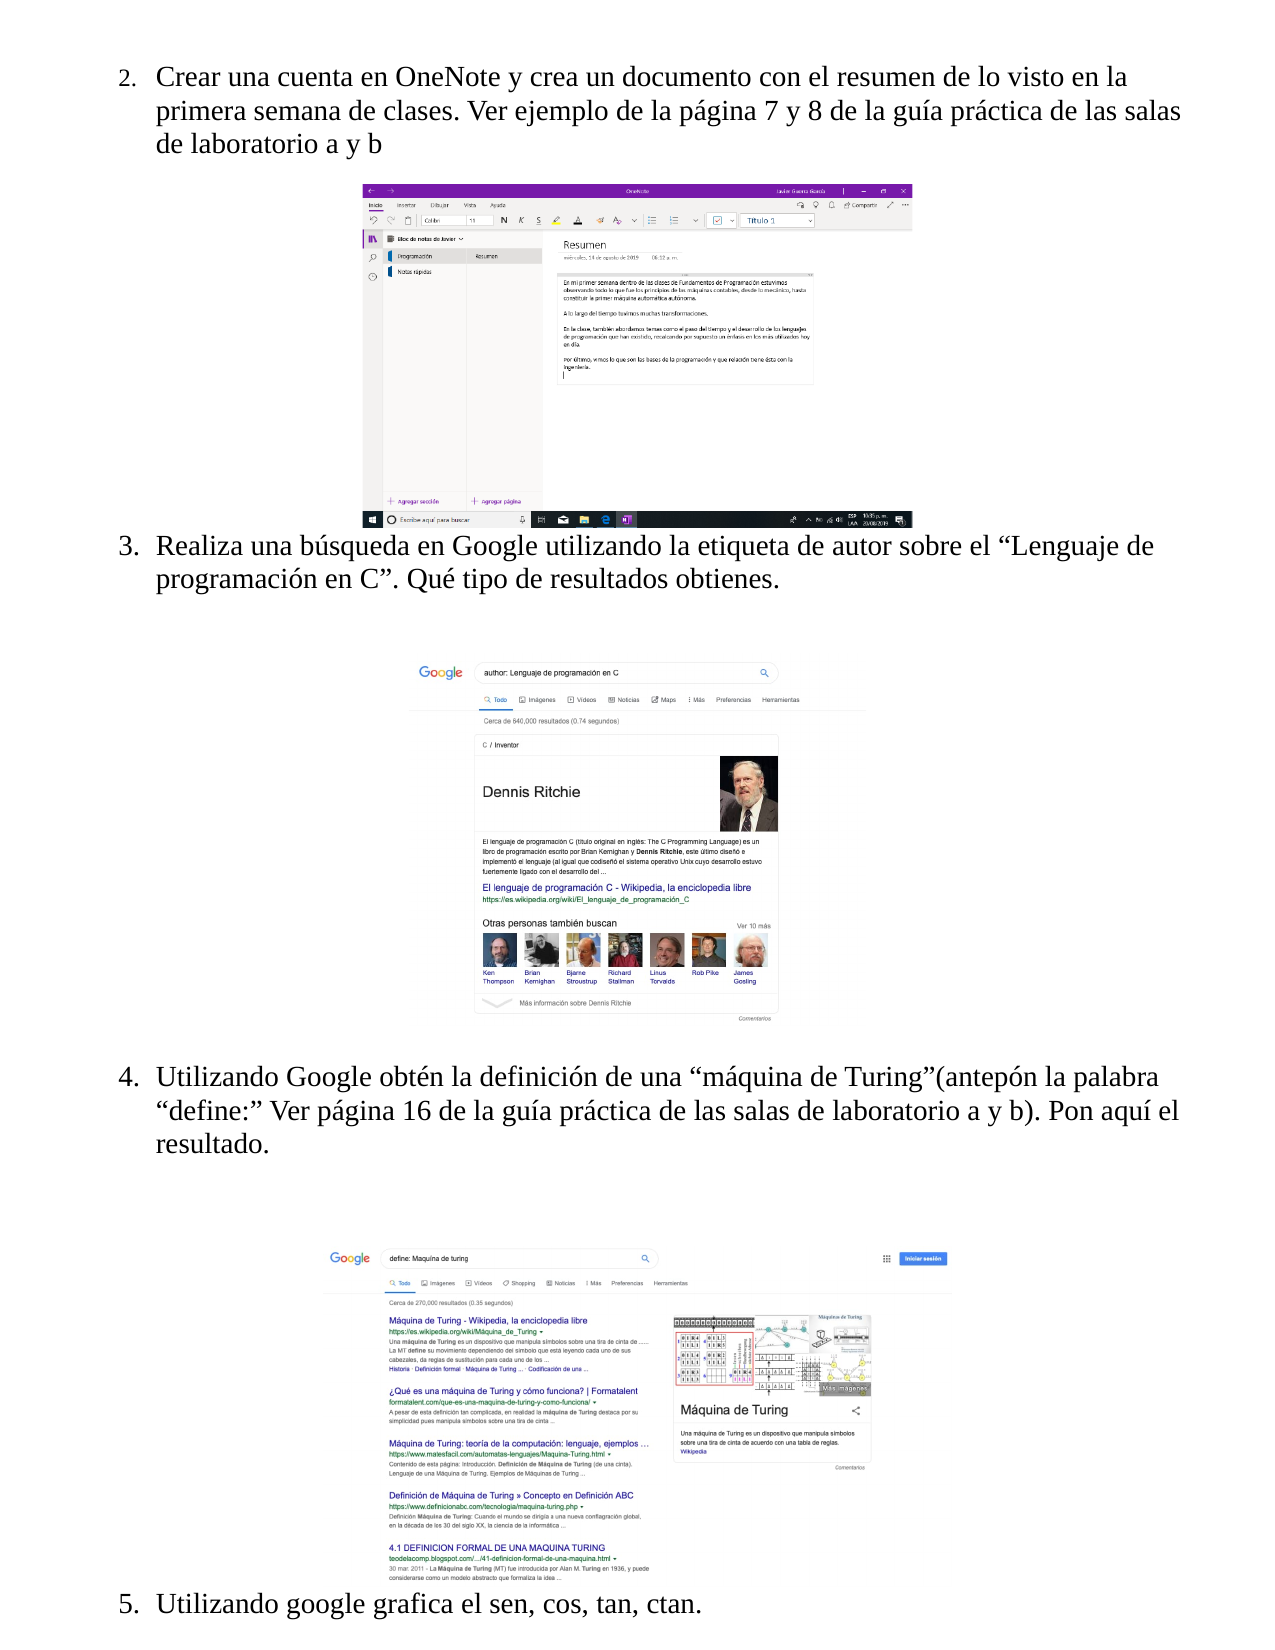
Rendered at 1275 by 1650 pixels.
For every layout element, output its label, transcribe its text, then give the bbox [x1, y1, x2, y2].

list Utilizando google grafica el sen, cos, tan, ctan. [118, 1222, 1205, 1620]
list Utilizando Google obtén la definición de una “máquina de Turing”(antepón la palabra “define:” Ver página 16 de la guía práctica de las salas de laboratorio a y b). Pon aquí el resultado. [118, 1059, 1205, 1160]
list Crear una cuenta en OneNote y crea un documento con el resumen de lo visto en la primera semana de clases. Ver ejemplo de la página 7 y 8 de la guía práctica de las salas de laboratorio a y b [118, 59, 1205, 160]
list Realiza una búsqueda en Google utilizando la etiqueta de autor sobre el “Lenguaje de programación en C”. Qué tipo de resultados obtienes. [118, 160, 1205, 595]
